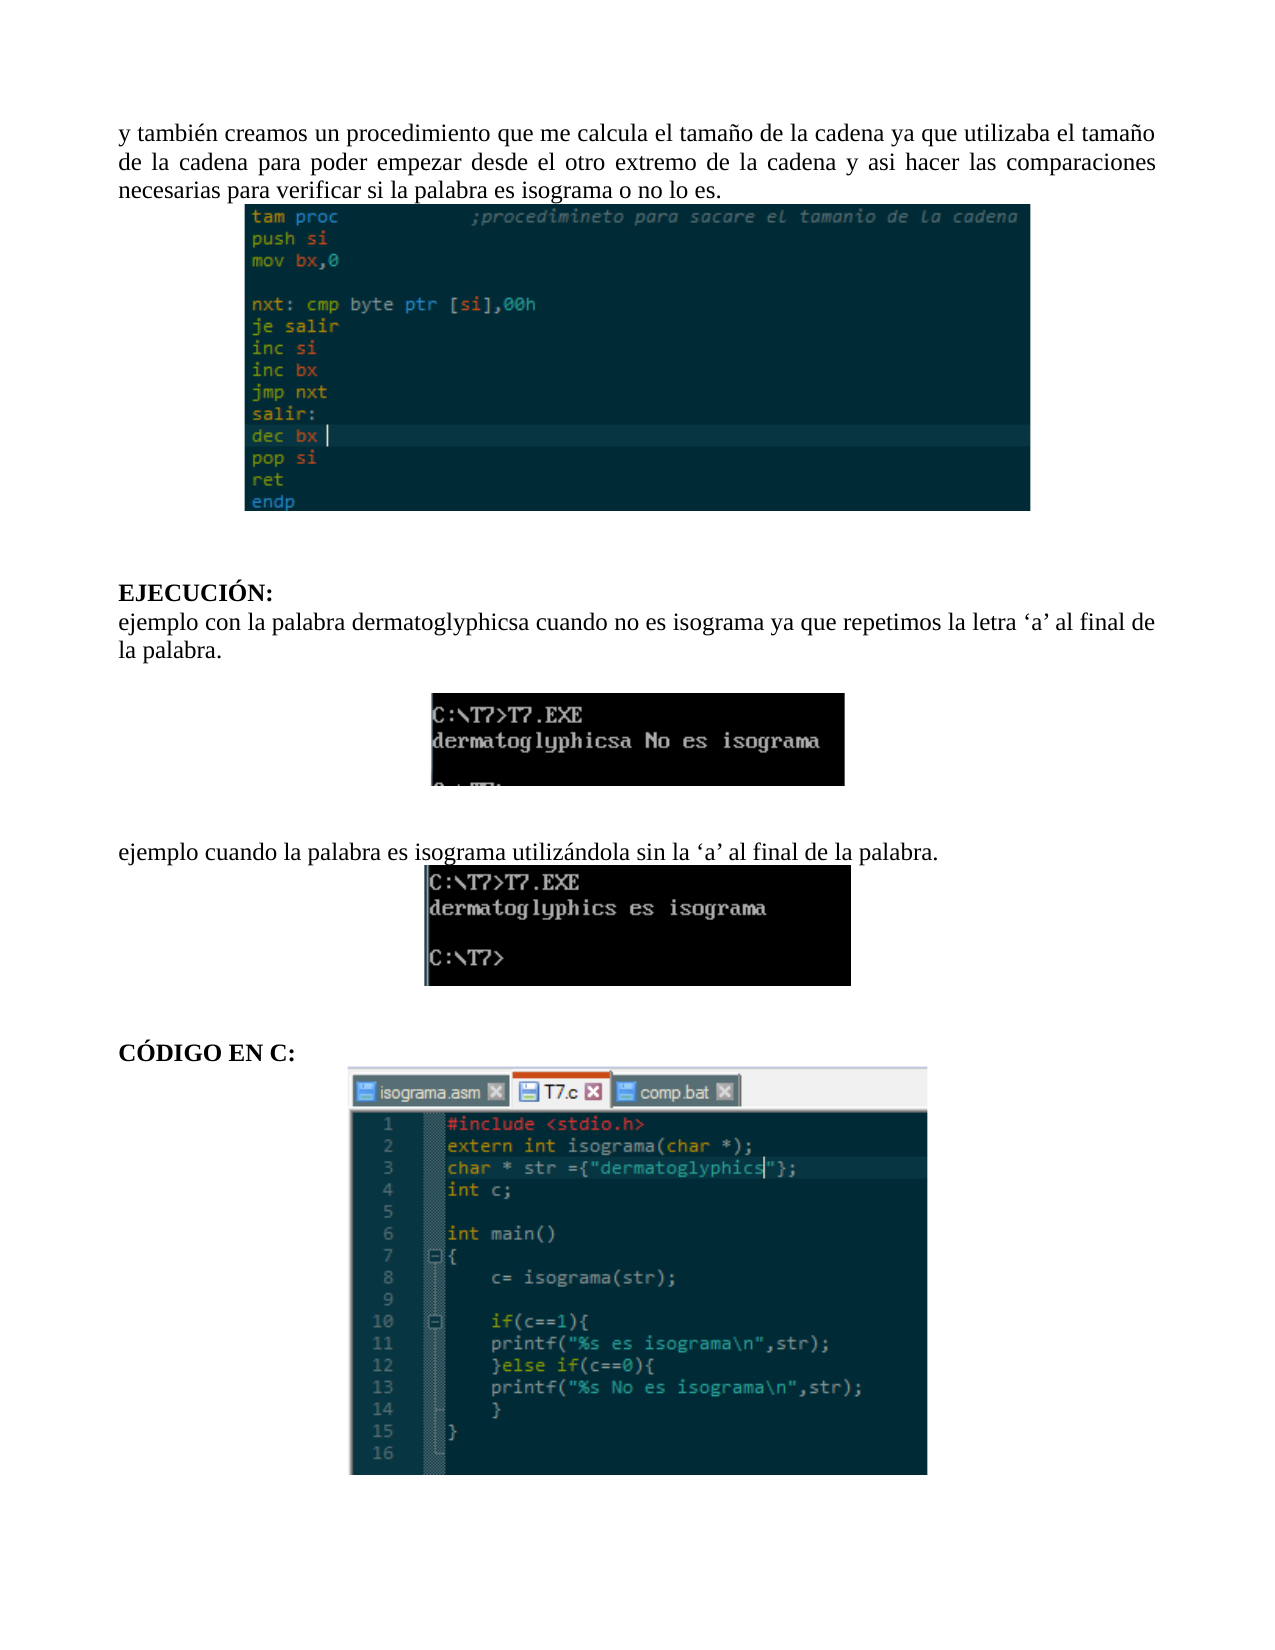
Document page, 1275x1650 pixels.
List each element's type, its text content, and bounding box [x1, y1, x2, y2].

picture [285, 406, 293, 420]
picture [263, 213, 284, 222]
picture [559, 213, 579, 222]
picture [528, 298, 536, 310]
picture [579, 1116, 599, 1130]
picture [922, 211, 927, 222]
picture [550, 213, 556, 222]
picture [347, 1066, 928, 1475]
picture [384, 301, 393, 310]
picture [252, 340, 261, 354]
picture [557, 1357, 567, 1371]
picture [330, 254, 337, 266]
picture [647, 1359, 653, 1374]
picture [252, 298, 283, 310]
picture [296, 364, 317, 376]
picture [460, 1116, 468, 1130]
picture [502, 1315, 512, 1327]
picture [515, 1231, 534, 1239]
picture [536, 1337, 544, 1349]
picture [307, 455, 315, 463]
picture [712, 1386, 721, 1396]
picture [900, 215, 906, 222]
picture [712, 1340, 721, 1349]
picture [724, 1384, 731, 1393]
picture [593, 213, 601, 222]
picture [724, 213, 744, 222]
picture [624, 1274, 631, 1283]
picture [263, 345, 283, 354]
picture [492, 1340, 501, 1352]
picture [605, 211, 611, 222]
picture [954, 215, 961, 222]
picture [362, 298, 381, 313]
picture [559, 1336, 565, 1352]
picture [670, 213, 678, 222]
picture [753, 1384, 764, 1393]
picture [505, 303, 511, 310]
picture [845, 1381, 851, 1396]
picture [492, 1275, 500, 1283]
picture [637, 1358, 642, 1374]
picture [493, 1118, 501, 1130]
picture [646, 1274, 655, 1283]
picture [559, 1315, 566, 1327]
picture [510, 300, 522, 310]
picture [318, 231, 327, 244]
picture [460, 296, 481, 310]
picture [448, 1118, 457, 1130]
picture [275, 408, 282, 420]
picture [703, 213, 711, 222]
picture [812, 213, 853, 222]
picture [330, 323, 339, 332]
picture [307, 301, 315, 310]
picture [244, 425, 1031, 446]
picture [417, 298, 424, 310]
picture [569, 1274, 578, 1283]
picture [614, 1340, 622, 1349]
picture [458, 1184, 478, 1196]
picture [480, 1143, 490, 1152]
picture [623, 1118, 633, 1130]
picture [624, 1364, 630, 1371]
picture [525, 1138, 533, 1152]
picture [424, 865, 851, 986]
picture [252, 455, 284, 467]
picture [515, 1336, 534, 1349]
picture [547, 1274, 567, 1286]
picture [821, 1381, 829, 1393]
picture [253, 473, 282, 485]
picture [527, 214, 534, 222]
picture [547, 1119, 555, 1130]
picture [675, 1340, 688, 1352]
picture [581, 213, 590, 222]
picture [525, 1318, 533, 1327]
picture [526, 1270, 533, 1283]
picture [253, 411, 273, 420]
picture [296, 214, 311, 225]
picture [297, 411, 306, 420]
picture [658, 1138, 664, 1155]
picture [503, 1118, 534, 1130]
picture [591, 1143, 622, 1155]
picture [802, 210, 808, 222]
picture [252, 210, 261, 222]
picture [448, 1182, 456, 1196]
picture [252, 496, 295, 511]
picture [579, 1274, 611, 1283]
picture [492, 1187, 500, 1196]
picture [307, 340, 316, 354]
picture [614, 1381, 622, 1393]
picture [568, 1359, 578, 1371]
picture [581, 1340, 590, 1349]
picture [493, 1231, 512, 1239]
picture [571, 1314, 577, 1330]
picture [515, 1314, 521, 1330]
picture [318, 214, 337, 222]
picture [252, 362, 283, 376]
picture [307, 235, 315, 244]
picture [493, 1359, 545, 1374]
picture [746, 214, 753, 222]
picture [647, 1340, 653, 1349]
picture [723, 1140, 730, 1147]
text CÓDIGO EN C: [118, 1038, 1157, 1067]
picture [252, 257, 284, 266]
picture [590, 1362, 599, 1371]
picture [570, 1138, 577, 1152]
picture [965, 213, 974, 222]
picture [647, 1384, 654, 1393]
picture [788, 1337, 796, 1349]
picture [537, 1274, 544, 1283]
picture [748, 1340, 753, 1348]
picture [745, 1384, 754, 1393]
picture [668, 1340, 675, 1346]
picture [515, 1379, 523, 1393]
picture [296, 345, 305, 354]
picture [581, 1143, 588, 1152]
picture [889, 212, 897, 222]
picture [538, 210, 547, 222]
picture [535, 1140, 555, 1152]
picture [482, 213, 503, 225]
picture [723, 1340, 731, 1349]
picture [351, 298, 361, 310]
picture [692, 213, 699, 222]
picture [713, 215, 720, 222]
picture [733, 1384, 742, 1393]
picture [658, 213, 667, 222]
picture [581, 1384, 590, 1393]
picture [581, 1315, 587, 1322]
picture [601, 1121, 611, 1130]
picture [558, 1118, 577, 1130]
picture [778, 1340, 785, 1349]
text y también creamos un procedimiento que me calcula el tamaño de la cadena ya que utilizaba el tamaño de la cadena para poder empezar desde el otro extremo de la cadena y asi hacer las comparaciones necesarias para verificar si la palabra es isograma o no lo es. [118, 118, 1157, 204]
picture [833, 1384, 841, 1393]
picture [318, 301, 339, 313]
picture [485, 298, 490, 313]
picture [987, 214, 994, 222]
picture [636, 1119, 644, 1130]
picture [867, 213, 875, 222]
picture [451, 298, 458, 313]
picture [252, 318, 273, 335]
picture [296, 254, 317, 266]
picture [448, 1226, 478, 1239]
picture [470, 1121, 489, 1130]
picture [297, 455, 306, 463]
picture [492, 1384, 501, 1396]
picture [505, 213, 523, 222]
picture [623, 1143, 655, 1152]
picture [1009, 213, 1018, 222]
picture [659, 1270, 664, 1286]
text EJECUCIÓN: [118, 578, 1157, 607]
picture [493, 1143, 512, 1152]
picture [252, 232, 295, 247]
picture [559, 1379, 565, 1396]
picture [667, 1140, 710, 1152]
picture [450, 1249, 456, 1264]
picture [933, 213, 941, 222]
picture [991, 213, 1006, 222]
picture [252, 384, 284, 401]
picture [736, 1143, 741, 1155]
picture [813, 1336, 818, 1352]
picture [547, 1337, 556, 1349]
picture [635, 213, 645, 225]
picture [493, 1403, 501, 1418]
picture [768, 214, 775, 222]
picture [548, 1381, 556, 1393]
picture [781, 1384, 786, 1393]
text ejemplo con la palabra dermatoglyphicsa cuando no es isograma ya que repetimos la letra ‘a’ al final de la palabra. [118, 607, 1157, 664]
picture [504, 1340, 512, 1349]
picture [700, 1340, 709, 1349]
picture [296, 386, 326, 398]
picture [491, 1314, 501, 1327]
picture [857, 213, 863, 222]
picture [691, 1340, 699, 1348]
picture [811, 1384, 818, 1393]
picture [524, 1381, 544, 1393]
picture [976, 210, 985, 222]
picture [285, 318, 327, 332]
picture [800, 1340, 808, 1349]
picture [680, 1384, 686, 1393]
picture [780, 211, 785, 222]
picture [614, 1273, 620, 1286]
picture [549, 1226, 555, 1241]
picture [405, 301, 415, 312]
picture [635, 1271, 642, 1283]
picture [648, 213, 656, 222]
picture [615, 213, 624, 222]
picture [504, 1384, 512, 1393]
picture [537, 1226, 543, 1242]
picture [430, 693, 845, 786]
picture [450, 1425, 457, 1440]
text ejemplo cuando la palabra es isograma utilizándola sin la ‘a’ al final de la palabra. [118, 837, 1157, 866]
